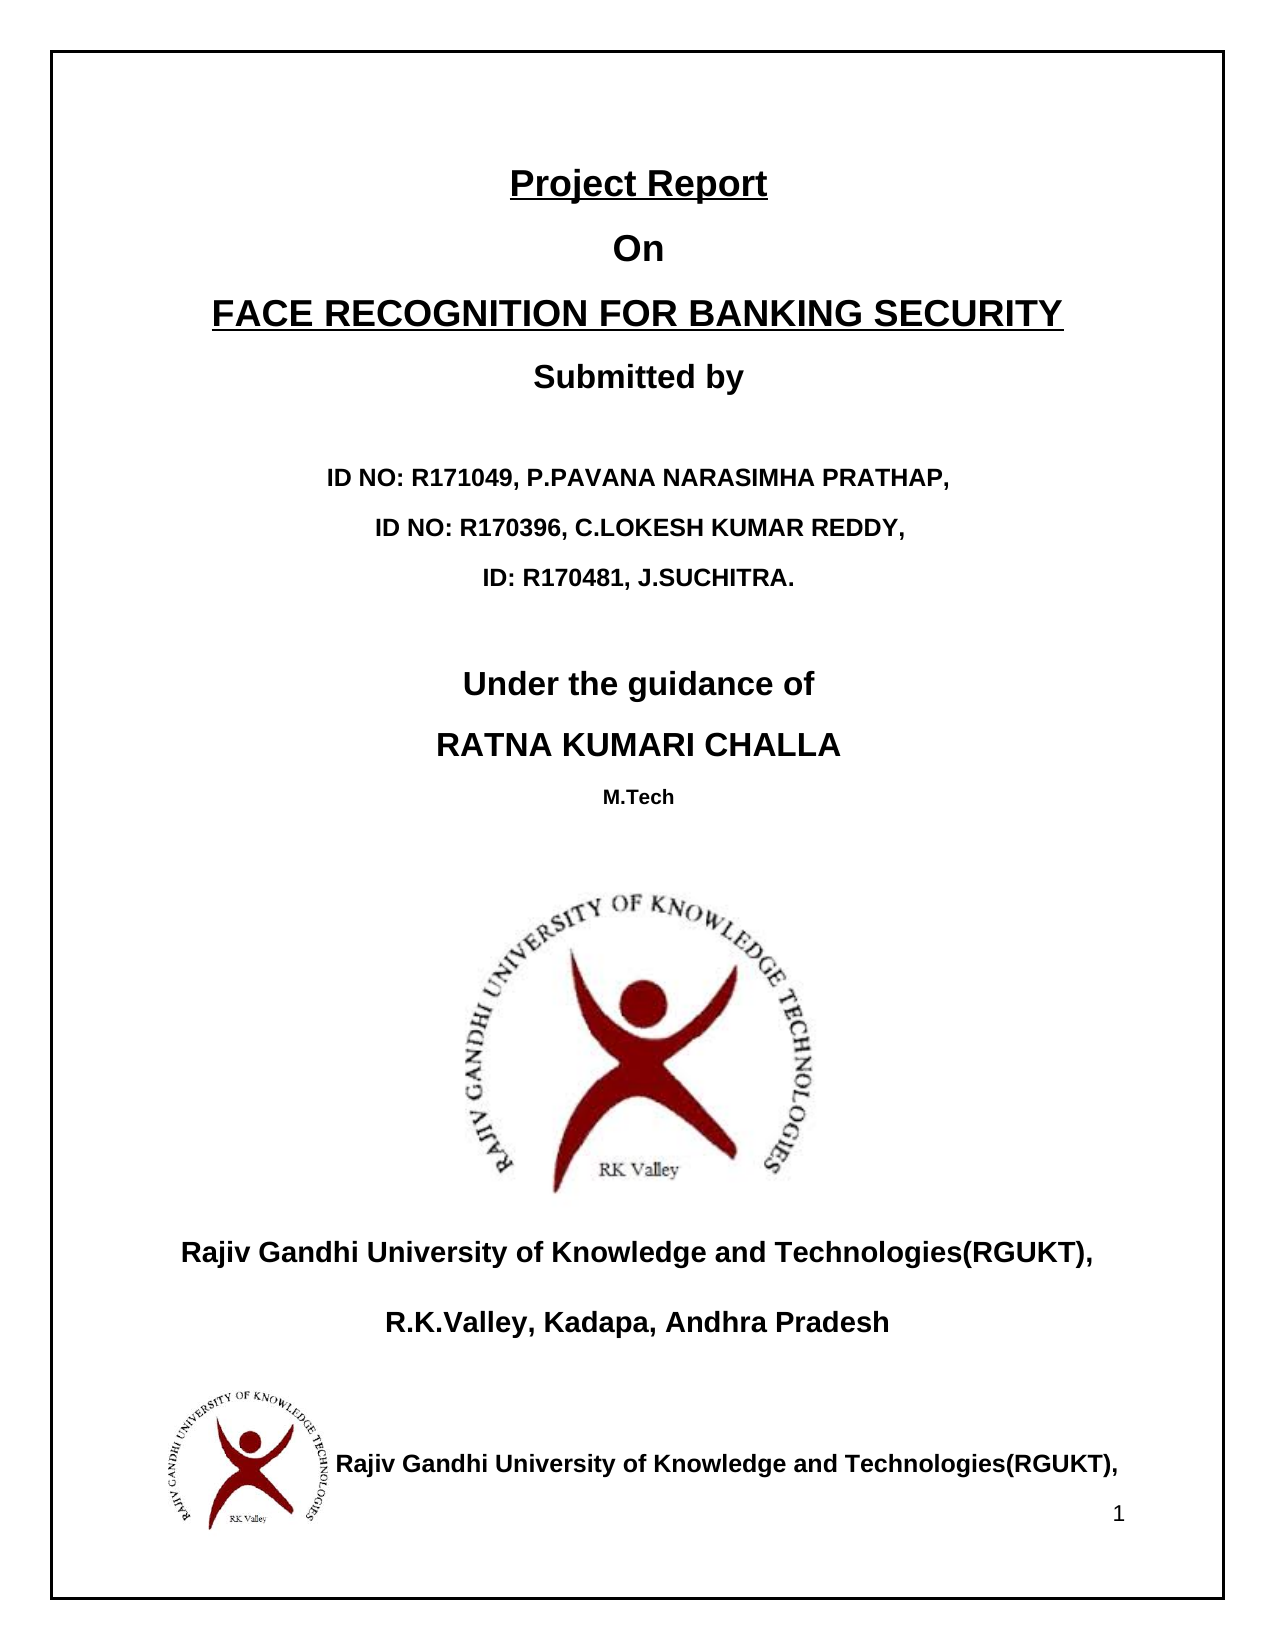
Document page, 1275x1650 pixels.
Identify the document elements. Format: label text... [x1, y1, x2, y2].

text Under the guidance of [150, 664, 1127, 703]
text Submitted by [150, 357, 1127, 395]
text ID: R170481, J.SUCHITRA. [150, 563, 1127, 592]
text On [150, 226, 1127, 269]
text R.K.Valley, Kadapa, Andhra Pradesh [156, 1305, 1119, 1338]
text ID NO: R171049, P.PAVANA NARASIMHA PRATHAP, [150, 462, 1127, 491]
text M.Tech [150, 785, 1127, 809]
text RATNA KUMARI CHALLA [150, 724, 1127, 763]
text Project Report [150, 161, 1127, 204]
text ID NO: R170396, C.LOKESH KUMAR REDDY, [300, 513, 1127, 542]
text Rajiv Gandhi University of Knowledge and Technologies(RGUKT), [156, 1235, 1119, 1269]
text FACE RECOGNITION FOR BANKING SECURITY [150, 291, 1125, 334]
text Rajiv Gandhi University of Knowledge and Technologies(RGUKT), [333, 1444, 1119, 1478]
